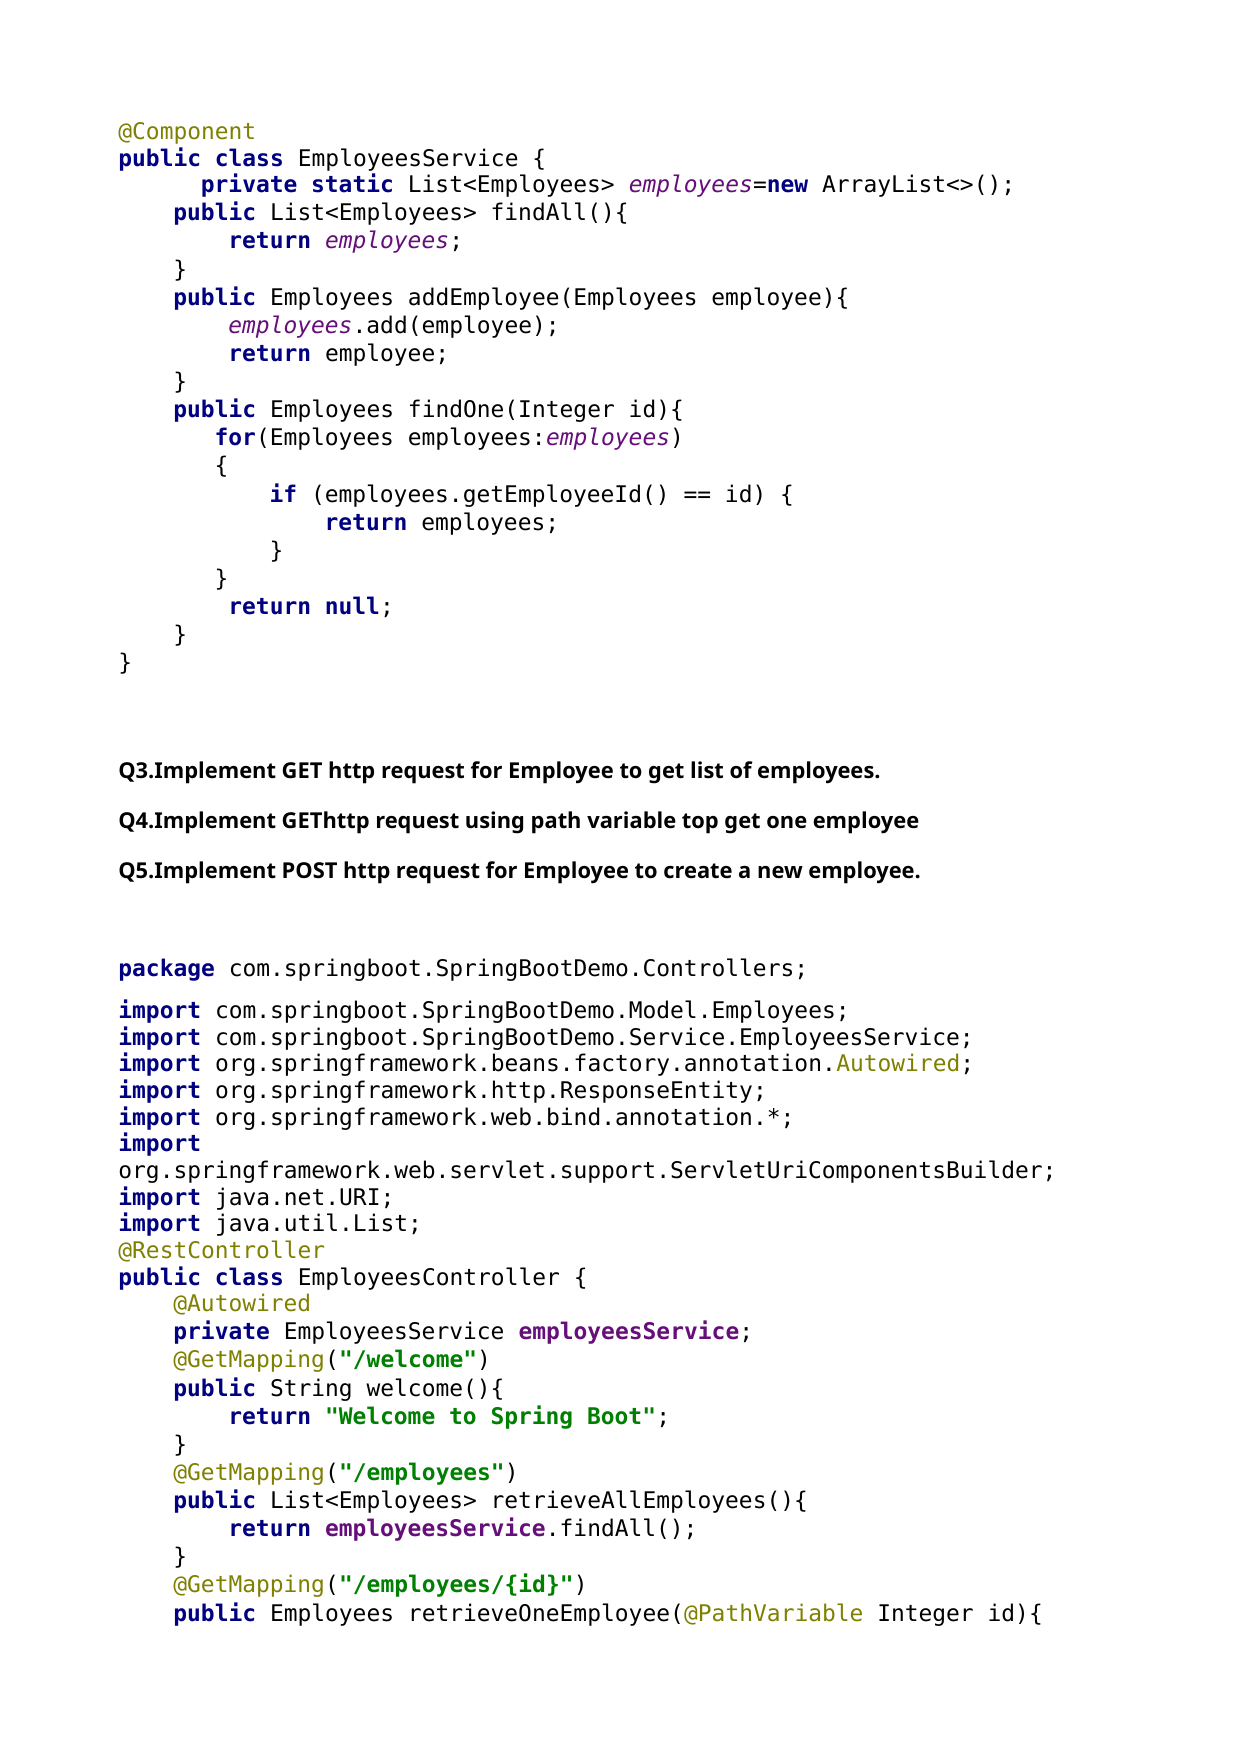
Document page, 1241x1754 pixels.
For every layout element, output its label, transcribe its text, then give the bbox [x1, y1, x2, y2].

text } [118, 368, 1122, 396]
text package com.springboot.SpringBootDemo.Controllers; [118, 955, 1122, 981]
text } [118, 256, 1122, 284]
text Q5.Implement POST http request for Employee to create a new employee. [118, 855, 1122, 885]
text @Component [118, 118, 1122, 145]
text if (employees.getEmployeeId() == id) { [118, 481, 1122, 509]
text import com.springboot.SpringBootDemo.Model.Employees; [118, 997, 1122, 1024]
text public Employees findOne(Integer id){ [118, 396, 1122, 424]
text return employees; [118, 228, 1122, 256]
text } [118, 649, 1122, 676]
text return employees; [118, 509, 1122, 537]
text } [118, 537, 1122, 565]
text import org.springframework.web.servlet.support.ServletUriComponentsBuilder; [118, 1130, 1122, 1184]
text public Employees retrieveOneEmployee(@PathVariable Integer id){ [118, 1600, 1122, 1628]
text import org.springframework.beans.factory.annotation.Autowired; [118, 1050, 1122, 1077]
text } [118, 1543, 1122, 1572]
text @Autowired [118, 1290, 1122, 1318]
text return employee; [118, 340, 1122, 368]
text import org.springframework.web.bind.annotation.*; [118, 1104, 1122, 1130]
text { [118, 453, 1122, 481]
text public List<Employees> findAll(){ [118, 199, 1122, 228]
text return null; [118, 593, 1122, 621]
text @GetMapping("/employees/{id}") [118, 1572, 1122, 1600]
text @GetMapping("/welcome") [118, 1347, 1122, 1375]
text } [118, 621, 1122, 649]
text Q4.Implement GEThttp request using path variable top get one employee [118, 805, 1122, 835]
text Q3.Implement GET http request for Employee to get list of employees. [118, 756, 1122, 785]
text public class EmployeesController { [118, 1264, 1122, 1290]
text employees.add(employee); [118, 312, 1122, 340]
text import java.net.URI; [118, 1184, 1122, 1210]
text public Employees addEmployee(Employees employee){ [118, 284, 1122, 312]
text return "Welcome to Spring Boot"; [118, 1403, 1122, 1431]
text public String welcome(){ [118, 1375, 1122, 1403]
text for(Employees employees:employees) [118, 424, 1122, 453]
text return employeesService.findAll(); [118, 1515, 1122, 1543]
text } [118, 565, 1122, 593]
text import org.springframework.http.ResponseEntity; [118, 1077, 1122, 1104]
text } [118, 1431, 1122, 1459]
text import java.util.List; [118, 1210, 1122, 1237]
text @RestController [118, 1237, 1122, 1264]
text public class EmployeesService { [118, 145, 1122, 171]
text public List<Employees> retrieveAllEmployees(){ [118, 1487, 1122, 1515]
text @GetMapping("/employees") [118, 1459, 1122, 1487]
text private EmployeesService employeesService; [118, 1318, 1122, 1347]
text import com.springboot.SpringBootDemo.Service.EmployeesService; [118, 1024, 1122, 1050]
text private static List<Employees> employees=new ArrayList<>(); [118, 171, 1122, 199]
